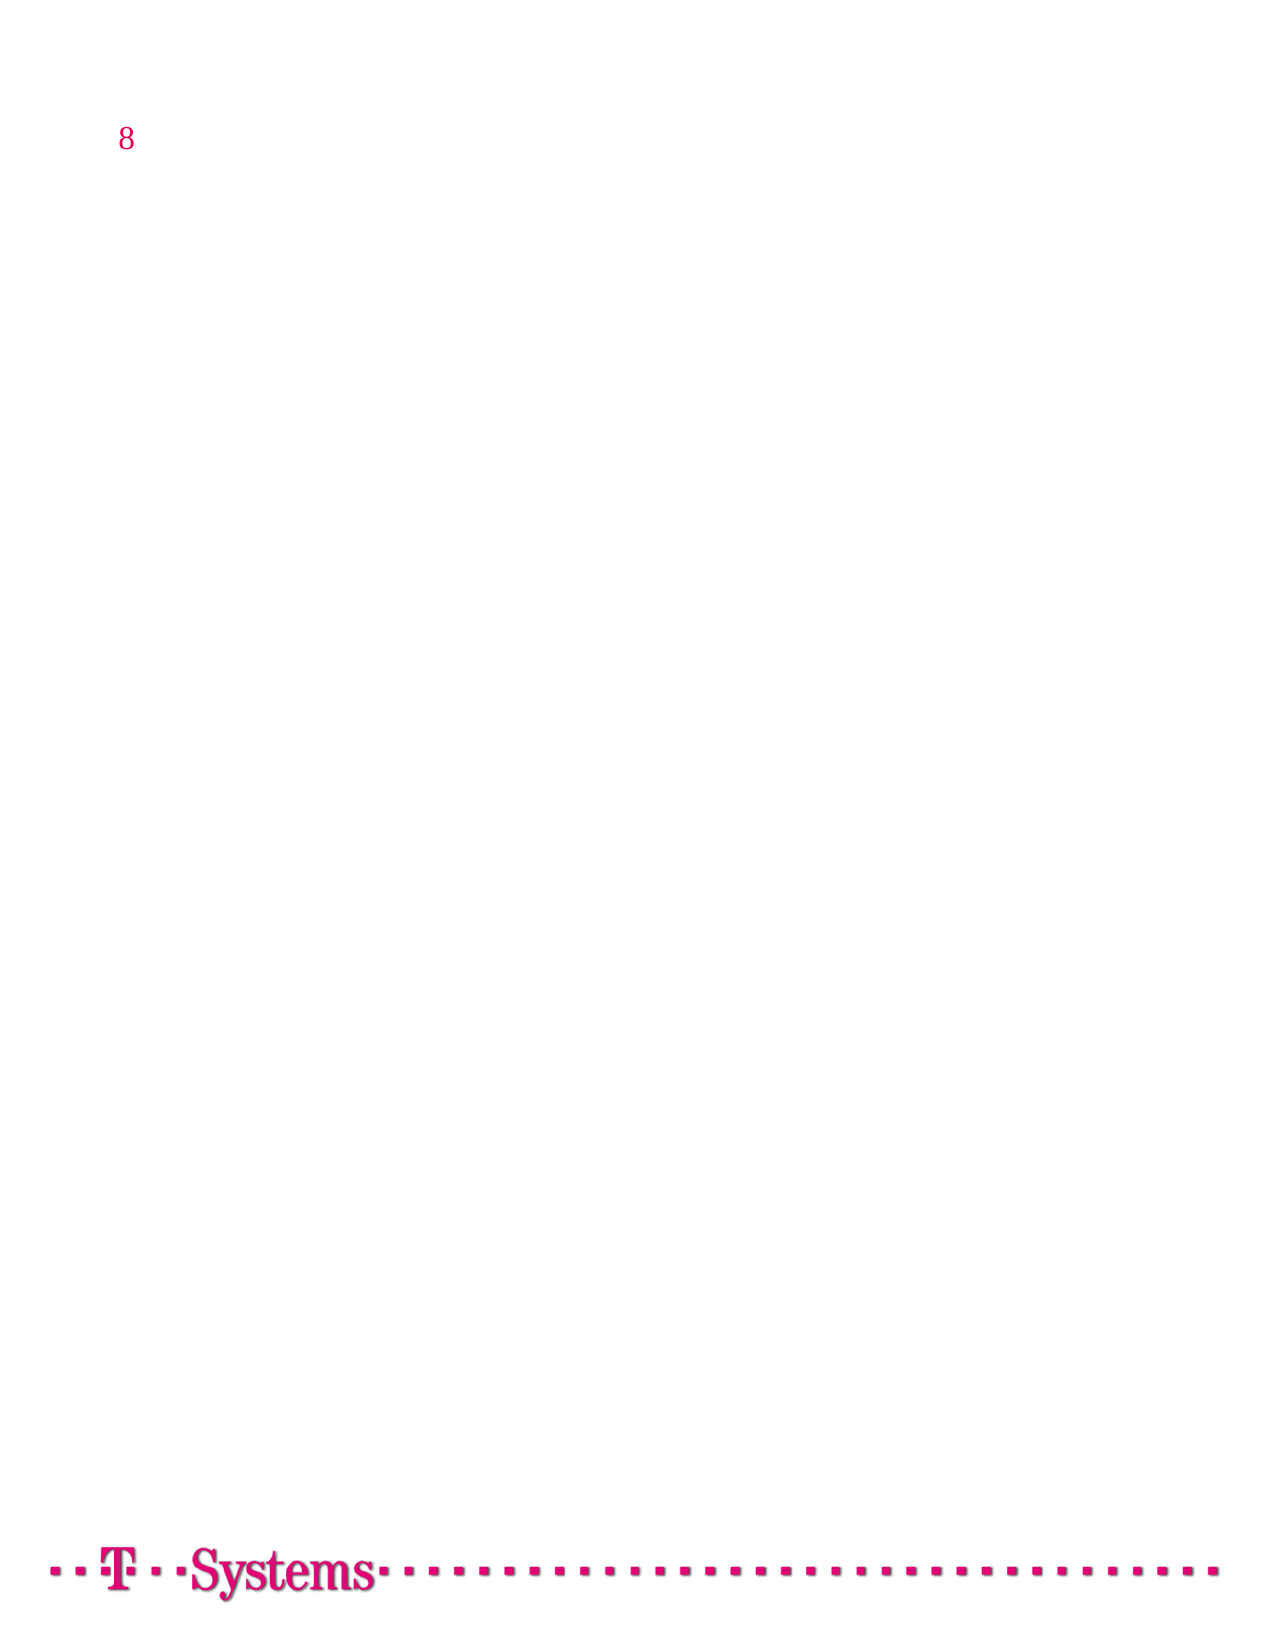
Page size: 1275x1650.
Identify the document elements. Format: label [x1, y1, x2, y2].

picture [42, 1526, 1224, 1609]
